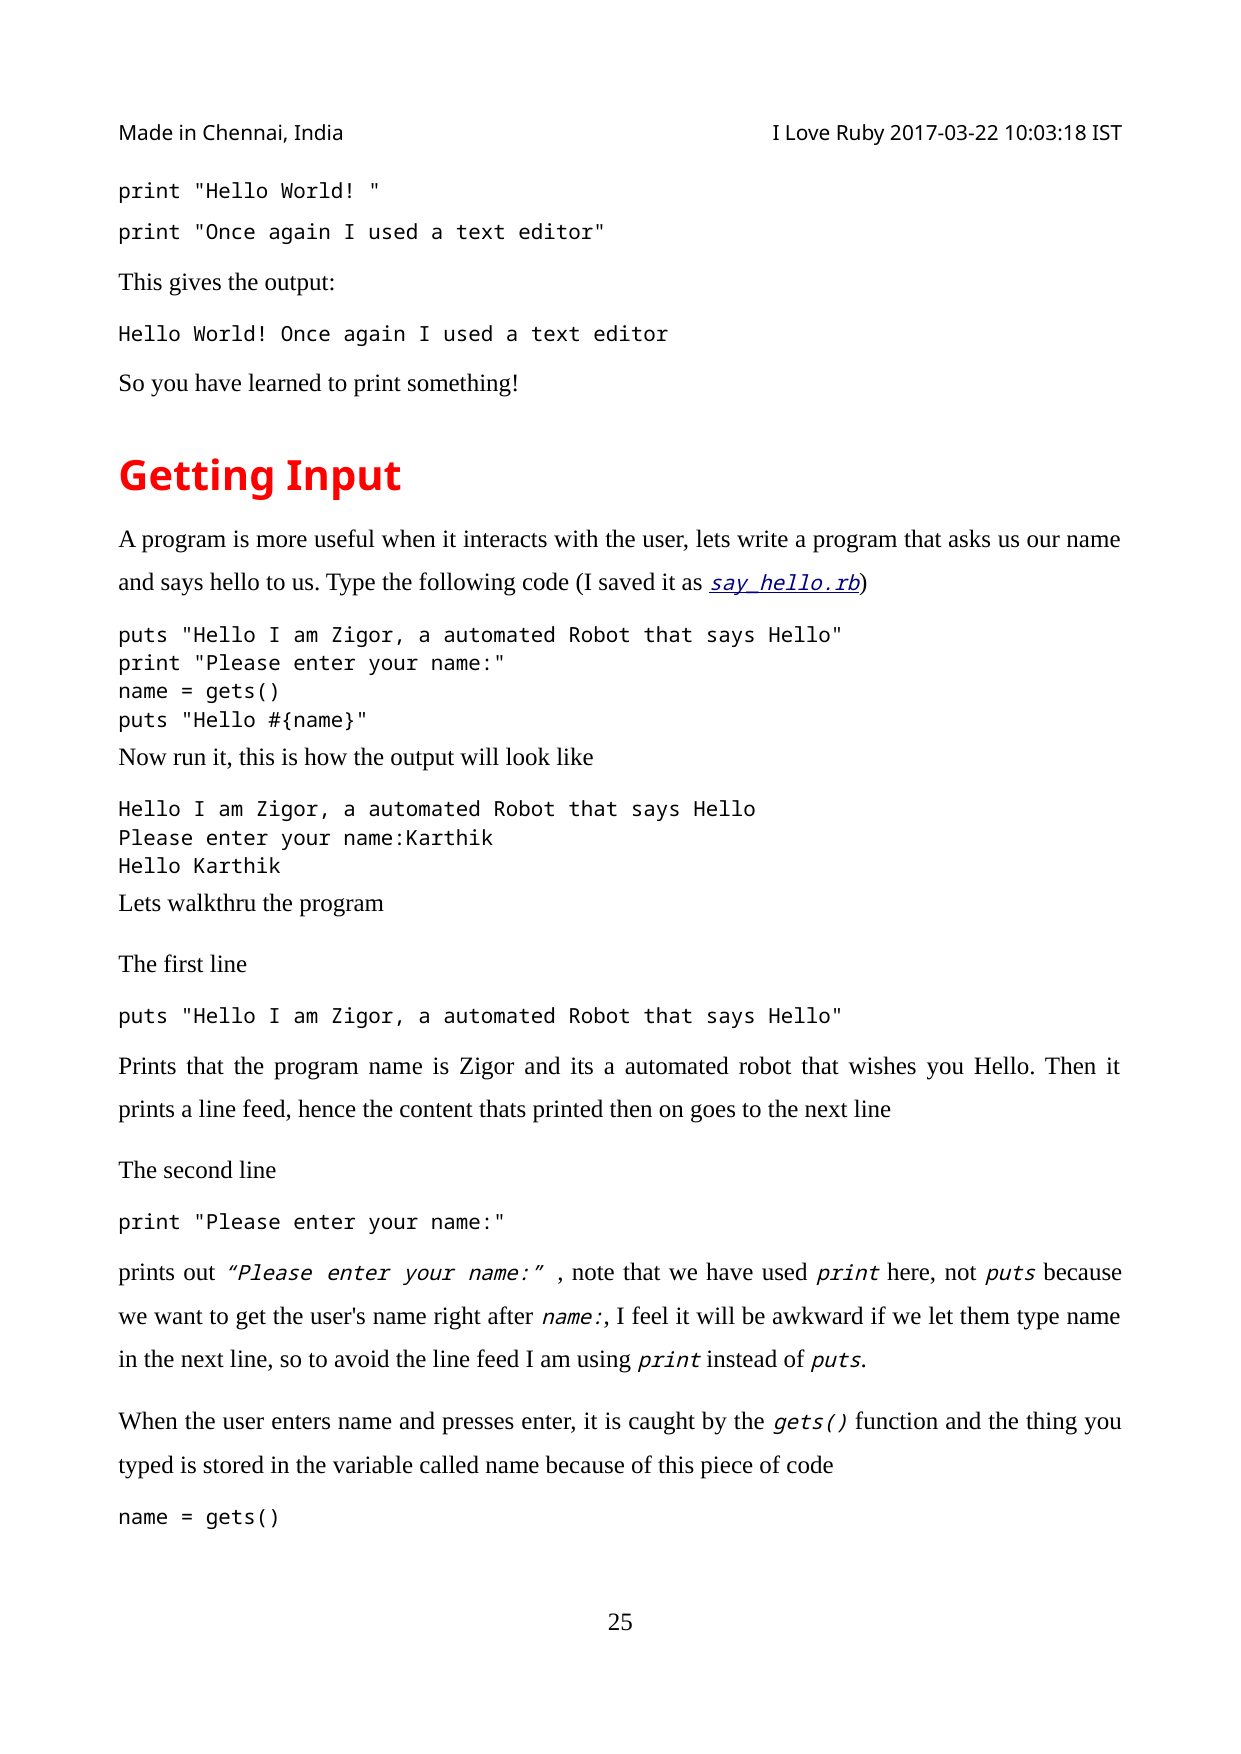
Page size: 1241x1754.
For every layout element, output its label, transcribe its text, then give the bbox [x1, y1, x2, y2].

text A program is more useful when it interacts with the user, lets write a program that asks us our name and says hello to us. Type the following code (I saved it as say_hello.rb) [118, 524, 1122, 596]
text When the user enters name and presses enter, it is caught by the gets() function and the thing you typed is stored in the variable called name because of this piece of code [118, 1406, 1122, 1479]
text print "Please enter your name:" [118, 1207, 1122, 1236]
text print "Once again I used a text editor" [118, 217, 1122, 245]
text print "Please enter your name:" [118, 648, 1122, 677]
text Hello I am Zigor, a automated Robot that says Hello [118, 794, 1122, 823]
subtitle Getting Input [118, 446, 1122, 502]
text So you have learned to print something! [118, 368, 1122, 397]
text puts "Hello I am Zigor, a automated Robot that says Hello" [118, 620, 1122, 648]
text Please enter your name:Karthik [118, 823, 1122, 851]
text print "Hello World! " [118, 176, 1122, 204]
text Now run it, this is how the output will look like [118, 742, 1122, 771]
text Lets walkthru the program [118, 888, 1122, 917]
text puts "Hello #{name}" [118, 705, 1122, 733]
text Prints that the program name is Zigor and its a automated robot that wishes you Hello. Then it prints a line feed, hence the content thats printed then on goes to the next line [118, 1051, 1122, 1123]
text name = gets() [118, 1502, 1122, 1531]
text Hello World! Once again I used a text editor [118, 319, 1122, 347]
text The second line [118, 1155, 1122, 1184]
text puts "Hello I am Zigor, a automated Robot that says Hello" [118, 1001, 1122, 1030]
text name = gets() [118, 677, 1122, 705]
text The first line [118, 949, 1122, 978]
text Hello Karthik [118, 851, 1122, 880]
text This gives the output: [118, 267, 1122, 296]
text prints out “Please enter your name:” , note that we have used print here, not puts because we want to get the user's name right after name:, I feel it will be awkward if we let them type name in the next line, so to avoid the line feed I am using print instead of puts. [118, 1257, 1122, 1374]
